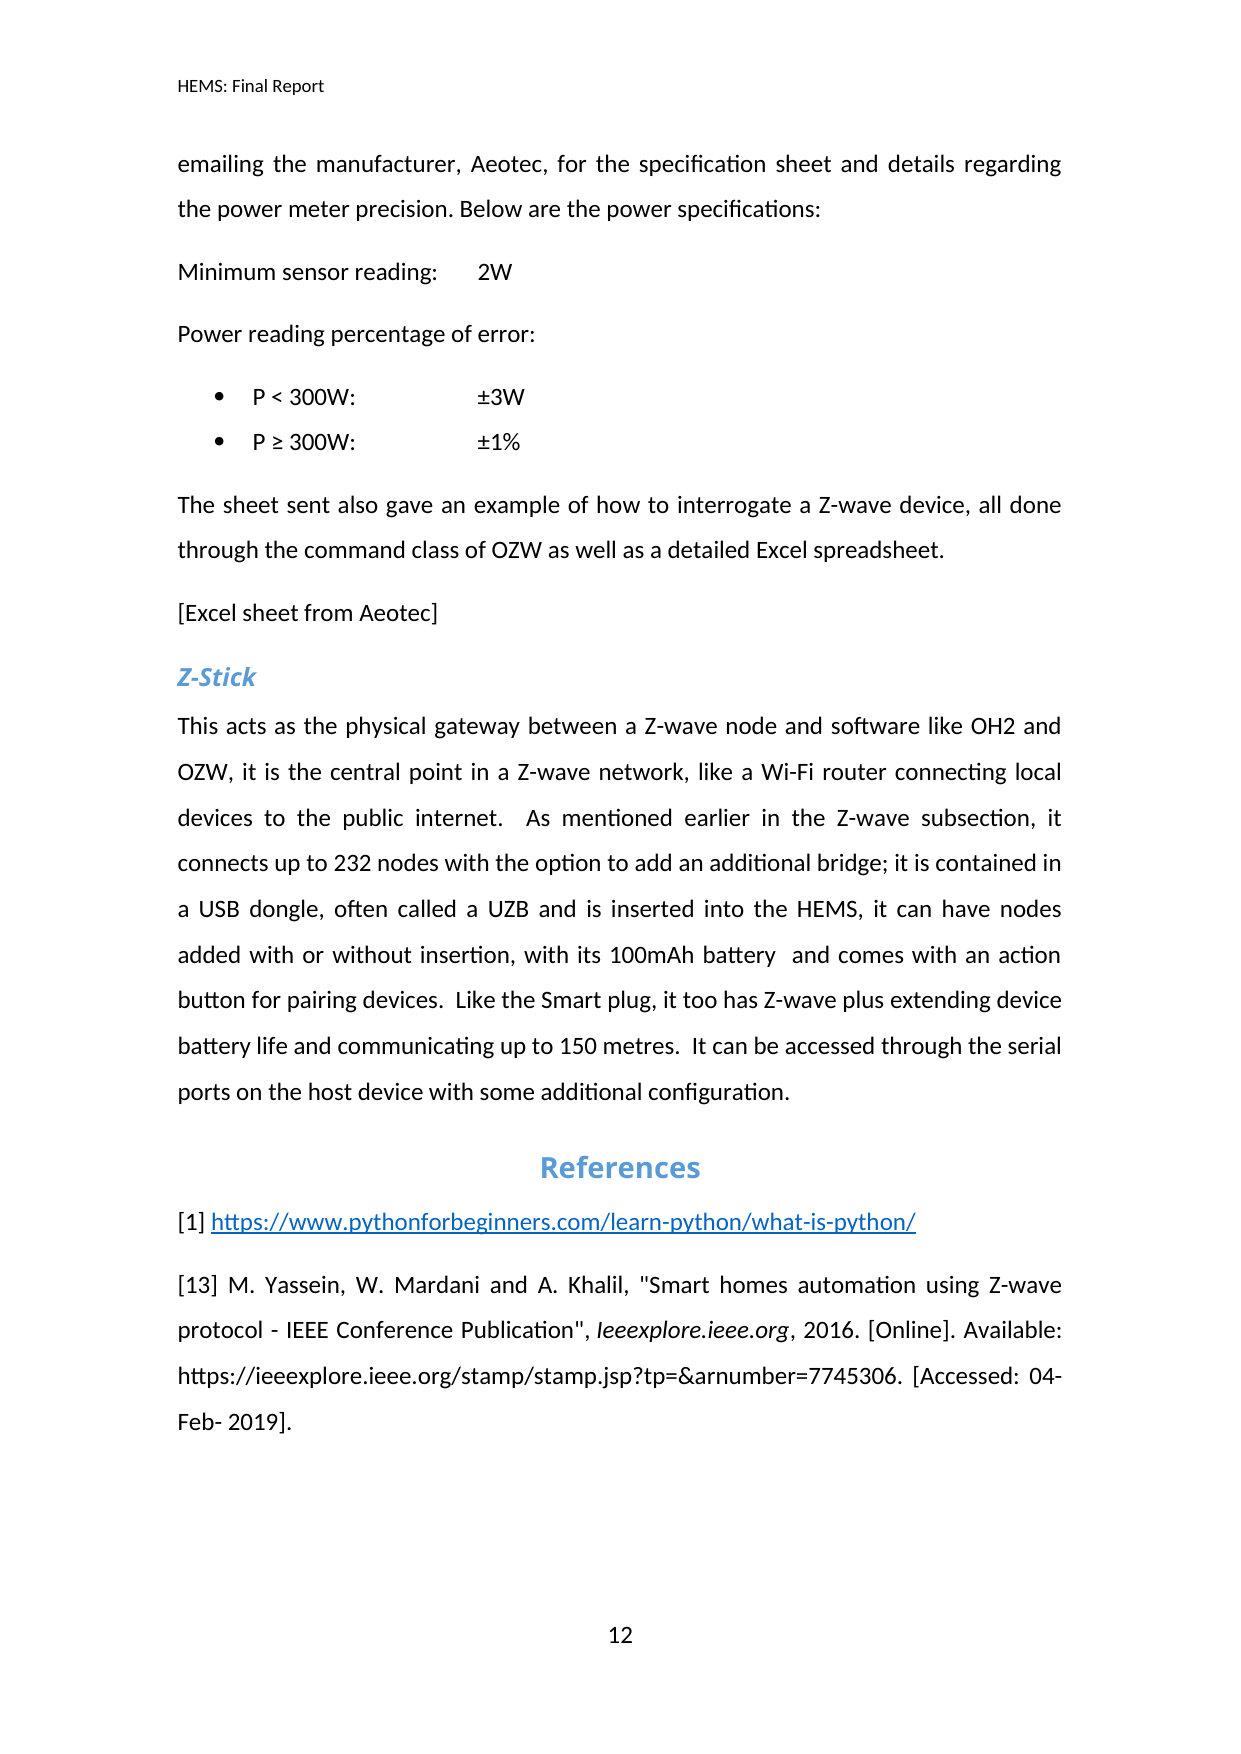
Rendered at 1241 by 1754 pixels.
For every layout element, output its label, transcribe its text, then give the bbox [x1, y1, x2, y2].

text Power reading percentage of error: [177, 318, 1063, 349]
list P < 300W: ±3W [215, 381, 1063, 411]
text The sheet sent also gave an example of how to interrogate a Z-wave device, all done through the command class of OZW as well as a detailed Excel spreadsheet. [177, 489, 1063, 565]
text [13] M. Yassein, W. Mardani and A. Khalil, "Smart homes automation using Z-wave protocol - IEEE Conference Publication", Ieeexplore.ieee.org, 2016. [Online]. Available: https://ieeexplore.ieee.org/stamp/stamp.jsp?tp=&arnumber=7745306. [Accessed: 04- Feb- 2019]. [177, 1269, 1063, 1436]
text emailing the manufacturer, Aeotec, for the specification sheet and details regarding the power meter precision. Below are the power specifications: [177, 148, 1063, 224]
text [1] https://www.pythonforbeginners.com/learn-python/what-is-python/ [177, 1206, 1063, 1237]
subtitle References [177, 1147, 1063, 1187]
text This acts as the physical gateway between a Z-wave node and software like OH2 and OZW, it is the central point in a Z-wave network, like a Wi-Fi router connecting local devices to the public internet. As mentioned earlier in the Z-wave subsection, it connects up to 232 nodes with the option to add an additional bridge; it is contained in a USB dongle, often called a UZB and is inserted into the HEMS, it can have nodes added with or without insertion, with its 100mAh battery and comes with an action button for pairing devices. Like the Smart plug, it too has Z-wave plus extending device battery life and communicating up to 150 metres. It can be accessed through the serial ports on the host device with some additional configuration. [177, 710, 1063, 1107]
text [Excel sheet from Aeotec] [177, 597, 1063, 627]
text Minimum sensor reading: 2W [177, 256, 1063, 286]
list P ≥ 300W: ±1% [215, 426, 1063, 457]
subtitle Z-Stick [177, 659, 1063, 693]
